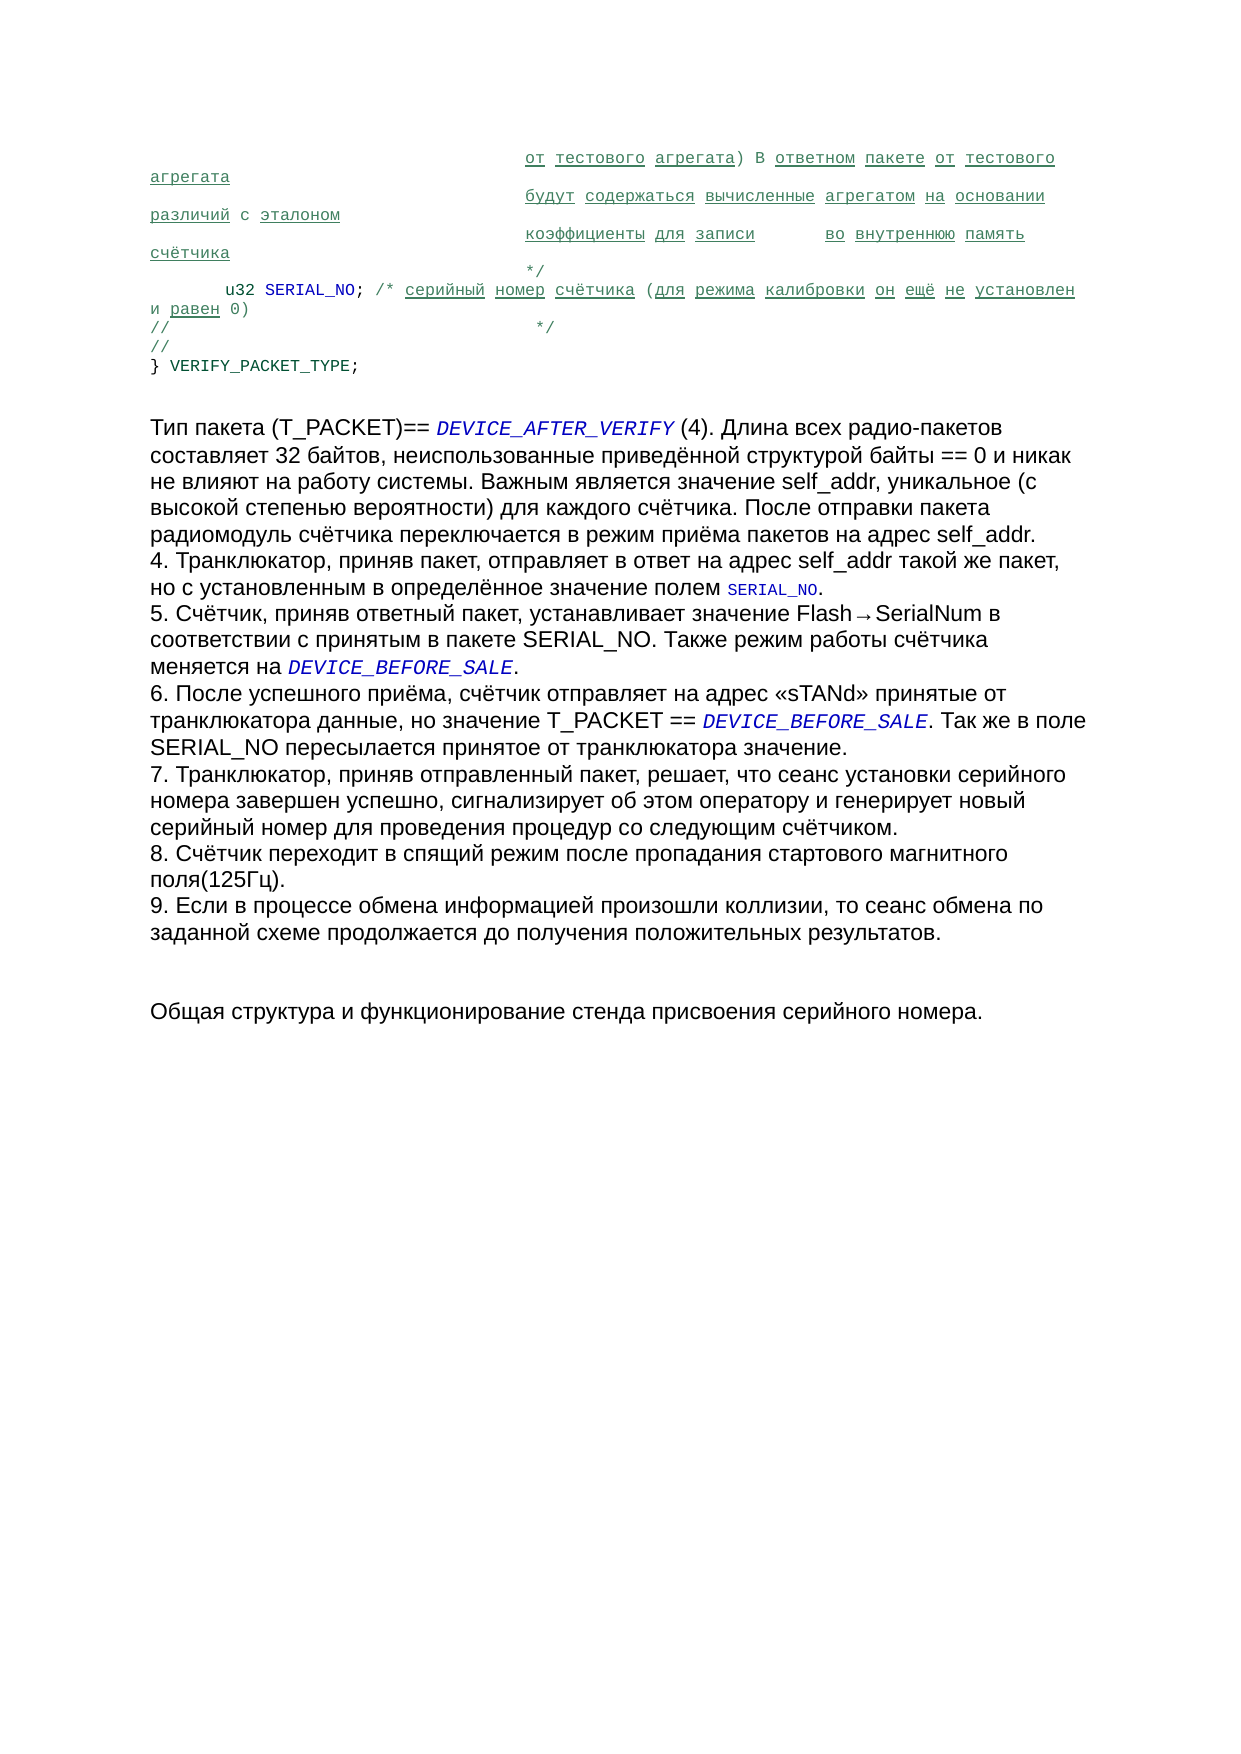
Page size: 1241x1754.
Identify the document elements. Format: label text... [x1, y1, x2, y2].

text 7. Транклюкатор, приняв отправленный пакет, решает, что сеанс установки серийного номера завершен успешно, сигнализирует об этом оператору и генерирует новый серийный номер для проведения процедур со следующим счётчиком. [150, 761, 1090, 840]
text // */ [150, 320, 1090, 338]
text от тестового агрегата) В ответном пакете от тестового агрегата [150, 150, 1090, 188]
text // [150, 338, 1090, 357]
text будут содержаться вычисленные агрегатом на основании различий с эталоном [150, 188, 1090, 225]
text 8. Счётчик переходит в спящий режим после пропадания стартового магнитного поля(125Гц). [150, 840, 1090, 892]
text u32 SERIAL_NO; /* серийный номер счётчика (для режима калибровки он ещё не установлен и равен 0) [150, 282, 1090, 320]
text 9. Если в процессе обмена информацией произошли коллизии, то сеанс обмена по заданной схеме продолжается до получения положительных результатов. [150, 892, 1090, 945]
text */ [150, 263, 1090, 282]
text 5. Счётчик, приняв ответный пакет, устанавливает значение Flash→SerialNum в соответствии с принятым в пакете SERIAL_NO. Также режим работы счётчика меняется на DEVICE_BEFORE_SALE. [150, 600, 1090, 680]
text Общая структура и функционирование стенда присвоения серийного номера. [150, 998, 1090, 1024]
text } VERIFY_PACKET_TYPE; [150, 357, 1090, 376]
text Тип пакета (T_PACKET)== DEVICE_AFTER_VERIFY (4). Длина всех радио-пакетов составляет 32 байтов, неиспользованные приведённой структурой байты == 0 и никак не влияют на работу системы. Важным является значение self_addr, уникальное (с высокой степенью вероятности) для каждого счётчика. После отправки пакета радиомодуль счётчика переключается в режим приёма пакетов на адрес self_addr. [150, 414, 1090, 547]
text коэффициенты для записи во внутреннюю память счётчика [150, 225, 1090, 263]
text 4. Транклюкатор, приняв пакет, отправляет в ответ на адрес self_addr такой же пакет, но с установленным в определённое значение полем SERIAL_NO. [150, 547, 1090, 600]
text 6. После успешного приёма, счётчик отправляет на адрес «sTANd» принятые от транклюкатора данные, но значение T_PACKET == DEVICE_BEFORE_SALE. Так же в поле SERIAL_NO пересылается принятое от транклюкатора значение. [150, 680, 1090, 761]
